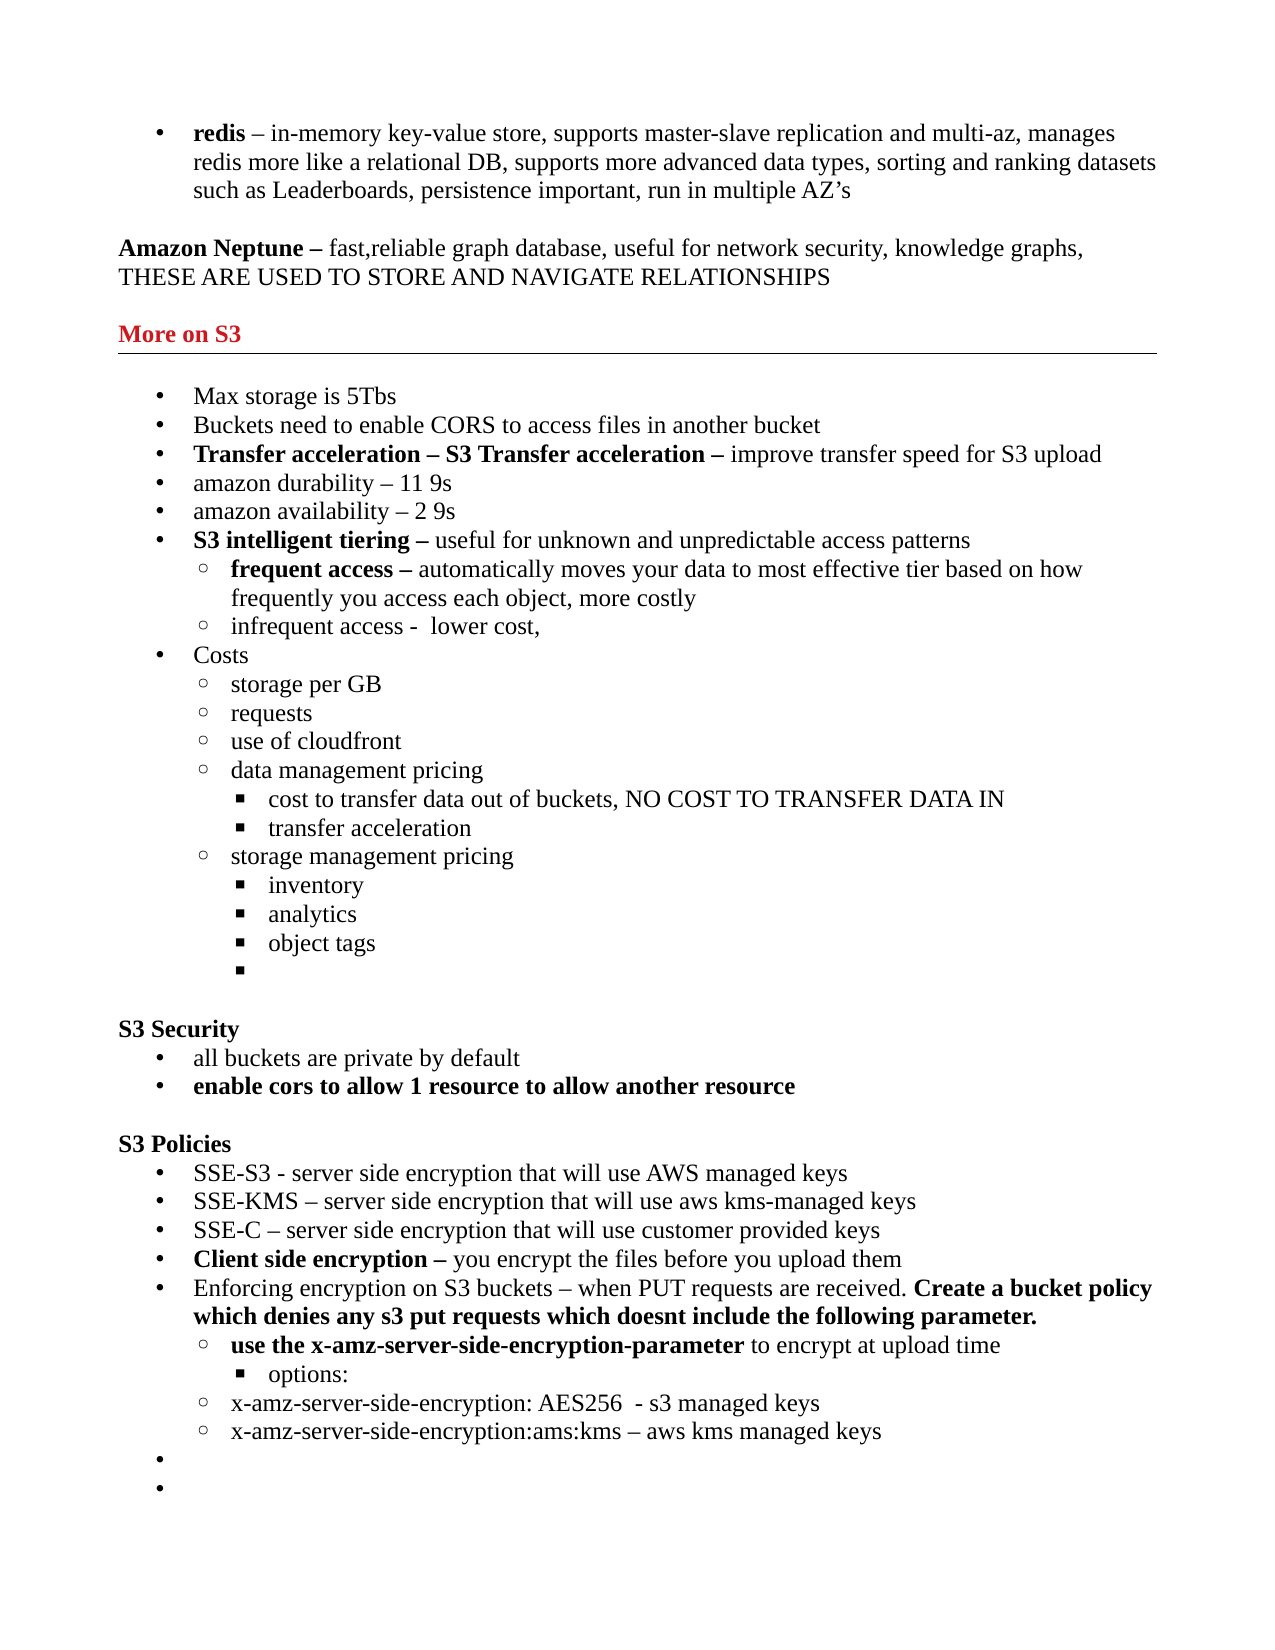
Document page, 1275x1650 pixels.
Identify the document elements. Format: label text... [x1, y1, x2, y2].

list S3 intelligent tiering – useful for unknown and unpredictable access patterns [156, 525, 1157, 554]
list Enforcing encryption on S3 buckets – when PUT requests are received. Create a bucket policy which denies any s3 put requests which doesnt include the following parameter. [156, 1273, 1157, 1330]
list use the x-amz-server-side-encryption-parameter to encrypt at upload time [193, 1330, 1157, 1359]
list transfer acceleration [231, 813, 1157, 841]
list SSE-C – server side encryption that will use customer provided keys [156, 1215, 1157, 1244]
list frequent access – automatically moves your data to most effective tier based on how frequently you access each object, more costly [193, 554, 1157, 611]
list amazon durability – 11 9s [156, 468, 1157, 496]
list use of cloudfront [193, 726, 1157, 755]
text S3 Security [118, 1014, 1157, 1043]
text S3 Policies [118, 1129, 1157, 1158]
list data management pricing [193, 755, 1157, 784]
list cost to transfer data out of buckets, NO COST TO TRANSFER DATA IN [231, 784, 1157, 813]
list SSE-KMS – server side encryption that will use aws kms-managed keys [156, 1186, 1157, 1215]
list infrequent access - lower cost, [193, 611, 1157, 640]
list storage management pricing [193, 841, 1157, 870]
text More on S3 [118, 319, 1157, 353]
list redis – in-memory key-value store, supports master-slave replication and multi-az, manages redis more like a relational DB, supports more advanced data types, sorting and ranking datasets such as Leaderboards, persistence important, run in multiple AZ’s [156, 118, 1157, 204]
list inventory [231, 870, 1157, 899]
list options: [231, 1359, 1157, 1388]
list Client side encryption – you encrypt the files before you upload them [156, 1244, 1157, 1273]
list Costs [156, 640, 1157, 669]
list Buckets need to enable CORS to access files in another bucket [156, 410, 1157, 439]
list x-amz-server-side-encryption:ams:kms – aws kms managed keys [193, 1416, 1157, 1445]
list object tags [231, 928, 1157, 956]
list all buckets are private by default [156, 1043, 1157, 1071]
list analytics [231, 899, 1157, 928]
text Amazon Neptune – fast,reliable graph database, useful for network security, knowledge graphs, [118, 233, 1157, 262]
list Transfer acceleration – S3 Transfer acceleration – improve transfer speed for S3 upload [156, 439, 1157, 468]
list SSE-S3 - server side encryption that will use AWS managed keys [156, 1158, 1157, 1186]
text THESE ARE USED TO STORE AND NAVIGATE RELATIONSHIPS [118, 262, 1157, 291]
list enable cors to allow 1 resource to allow another resource [156, 1071, 1157, 1100]
list amazon availability – 2 9s [156, 496, 1157, 525]
list Max storage is 5Tbs [156, 381, 1157, 410]
list x-amz-server-side-encryption: AES256 - s3 managed keys [193, 1388, 1157, 1416]
list requests [193, 698, 1157, 726]
list storage per GB [193, 669, 1157, 698]
